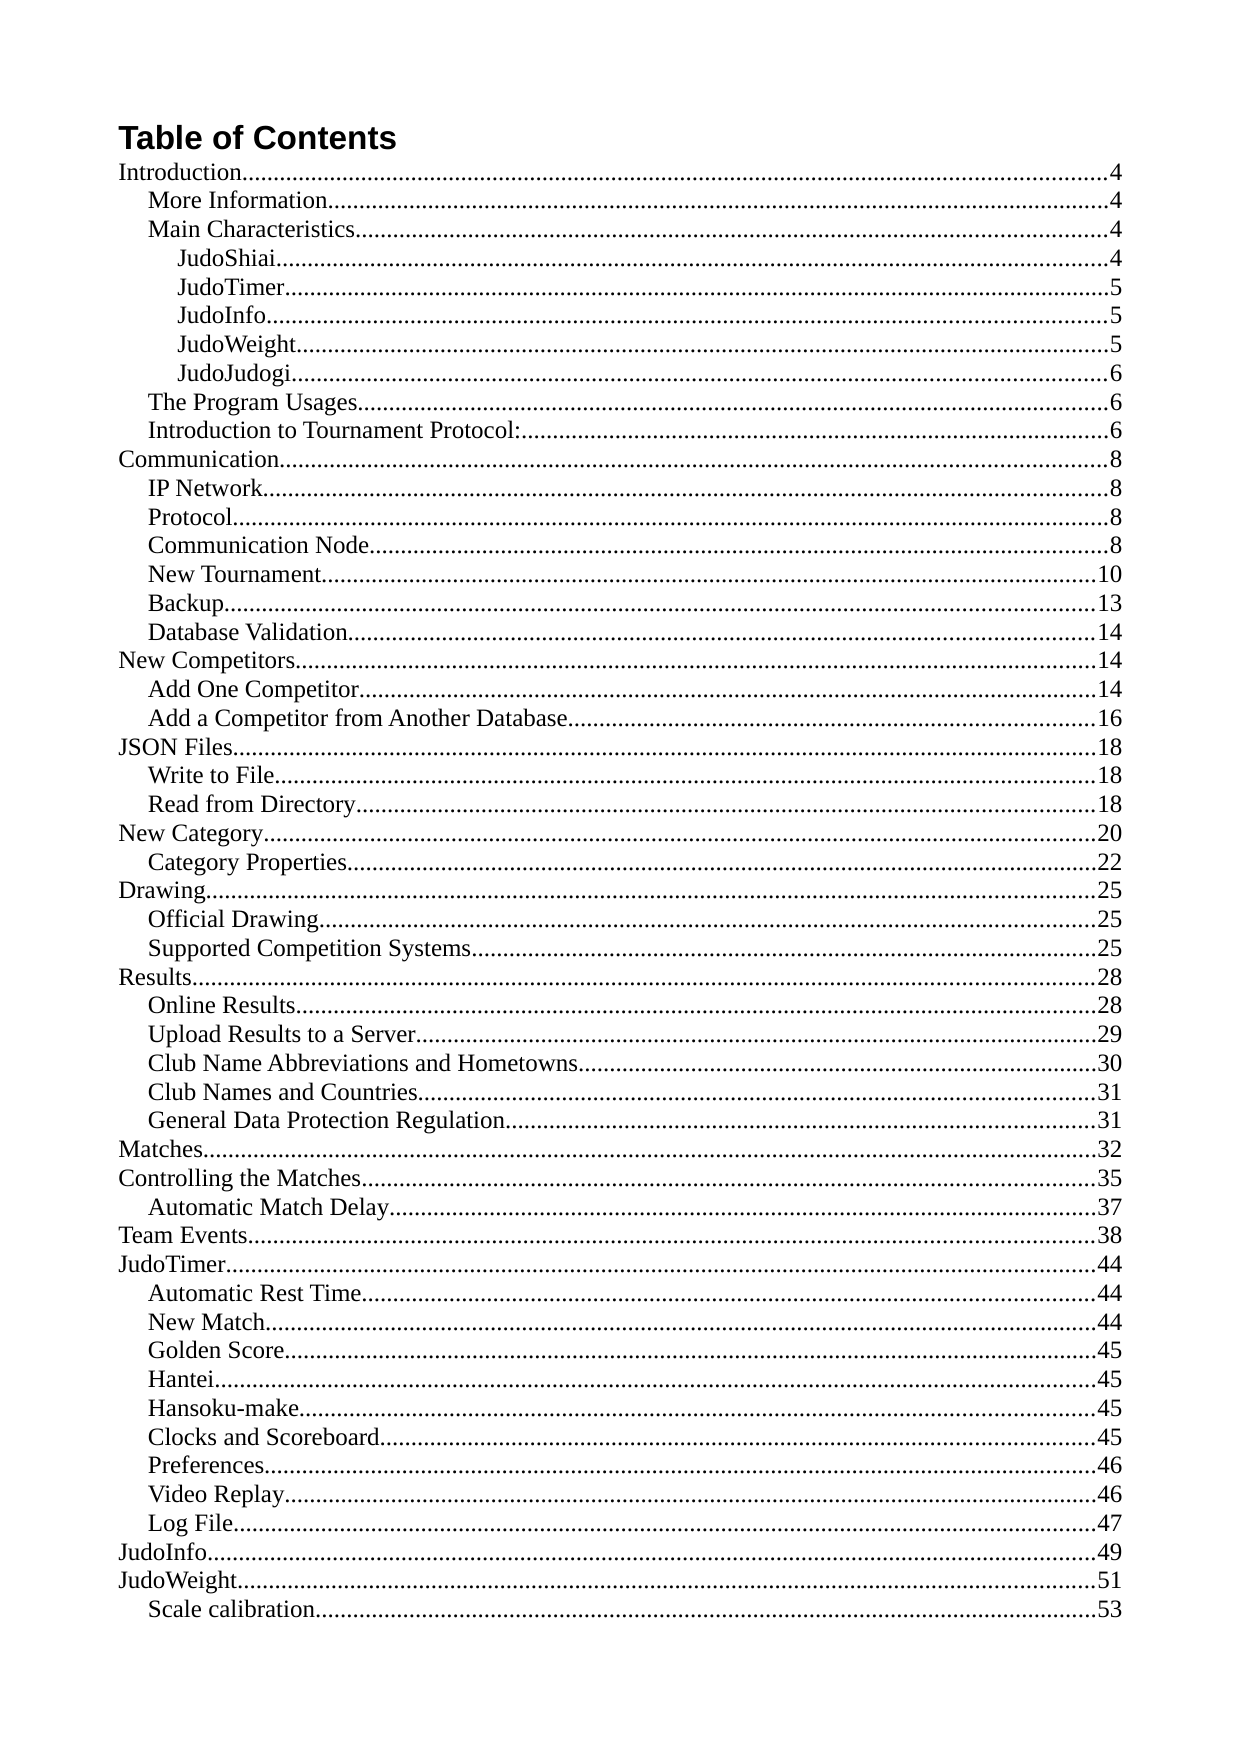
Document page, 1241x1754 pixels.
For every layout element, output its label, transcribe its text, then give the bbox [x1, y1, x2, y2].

text Supported Competition Systems 25 [148, 933, 1122, 962]
text Add One Competitor 14 [148, 674, 1122, 703]
text New Tournament 10 [148, 559, 1122, 588]
text JudoInfo 49 [118, 1537, 1122, 1565]
text Video Replay 46 [148, 1479, 1122, 1508]
text New Category 20 [118, 818, 1122, 847]
text Write to File 18 [148, 760, 1122, 789]
text The Program Usages 6 [148, 387, 1122, 415]
text New Match 44 [148, 1307, 1122, 1335]
text Category Properties 22 [148, 847, 1122, 875]
text Scale calibration 53 [148, 1594, 1122, 1623]
text Club Names and Countries 31 [148, 1077, 1122, 1105]
subtitle Table of Contents [118, 118, 1122, 157]
text Preferences 46 [148, 1450, 1122, 1479]
text General Data Protection Regulation 31 [148, 1105, 1122, 1134]
text Read from Directory 18 [148, 789, 1122, 818]
text Introduction 4 [118, 157, 1122, 185]
text Golden Score 45 [148, 1335, 1122, 1364]
text Protocol 8 [148, 502, 1122, 530]
text Controlling the Matches 35 [118, 1163, 1122, 1192]
text Matches 32 [118, 1134, 1122, 1163]
text Clocks and Scoreboard 45 [148, 1422, 1122, 1450]
text Automatic Rest Time 44 [148, 1278, 1122, 1307]
text Hantei 45 [148, 1364, 1122, 1393]
text Club Name Abbreviations and Hometowns 30 [148, 1048, 1122, 1077]
text JudoWeight 51 [118, 1565, 1122, 1594]
text JudoWeight 5 [177, 329, 1122, 358]
text JudoTimer 5 [177, 272, 1122, 300]
text Database Validation 14 [148, 617, 1122, 645]
text Communication 8 [118, 444, 1122, 473]
text Add a Competitor from Another Database 16 [148, 703, 1122, 732]
text Log File 47 [148, 1508, 1122, 1537]
text Official Drawing 25 [148, 904, 1122, 933]
text Backup 13 [148, 588, 1122, 617]
text IP Network 8 [148, 473, 1122, 502]
text Team Events 38 [118, 1220, 1122, 1249]
text JSON Files 18 [118, 732, 1122, 760]
text Results 28 [118, 962, 1122, 990]
text Communication Node 8 [148, 530, 1122, 559]
text JudoTimer 44 [118, 1249, 1122, 1278]
text Hansoku-make 45 [148, 1393, 1122, 1422]
text JudoJudogi 6 [177, 358, 1122, 387]
text Upload Results to a Server 29 [148, 1019, 1122, 1048]
text JudoInfo 5 [177, 300, 1122, 329]
text Automatic Match Delay 37 [148, 1192, 1122, 1220]
text Drawing 25 [118, 875, 1122, 904]
text More Information 4 [148, 185, 1122, 214]
text JudoShiai 4 [177, 243, 1122, 272]
text Main Characteristics 4 [148, 214, 1122, 243]
text Online Results 28 [148, 990, 1122, 1019]
text Introduction to Tournament Protocol: 6 [148, 415, 1122, 444]
text New Competitors 14 [118, 645, 1122, 674]
